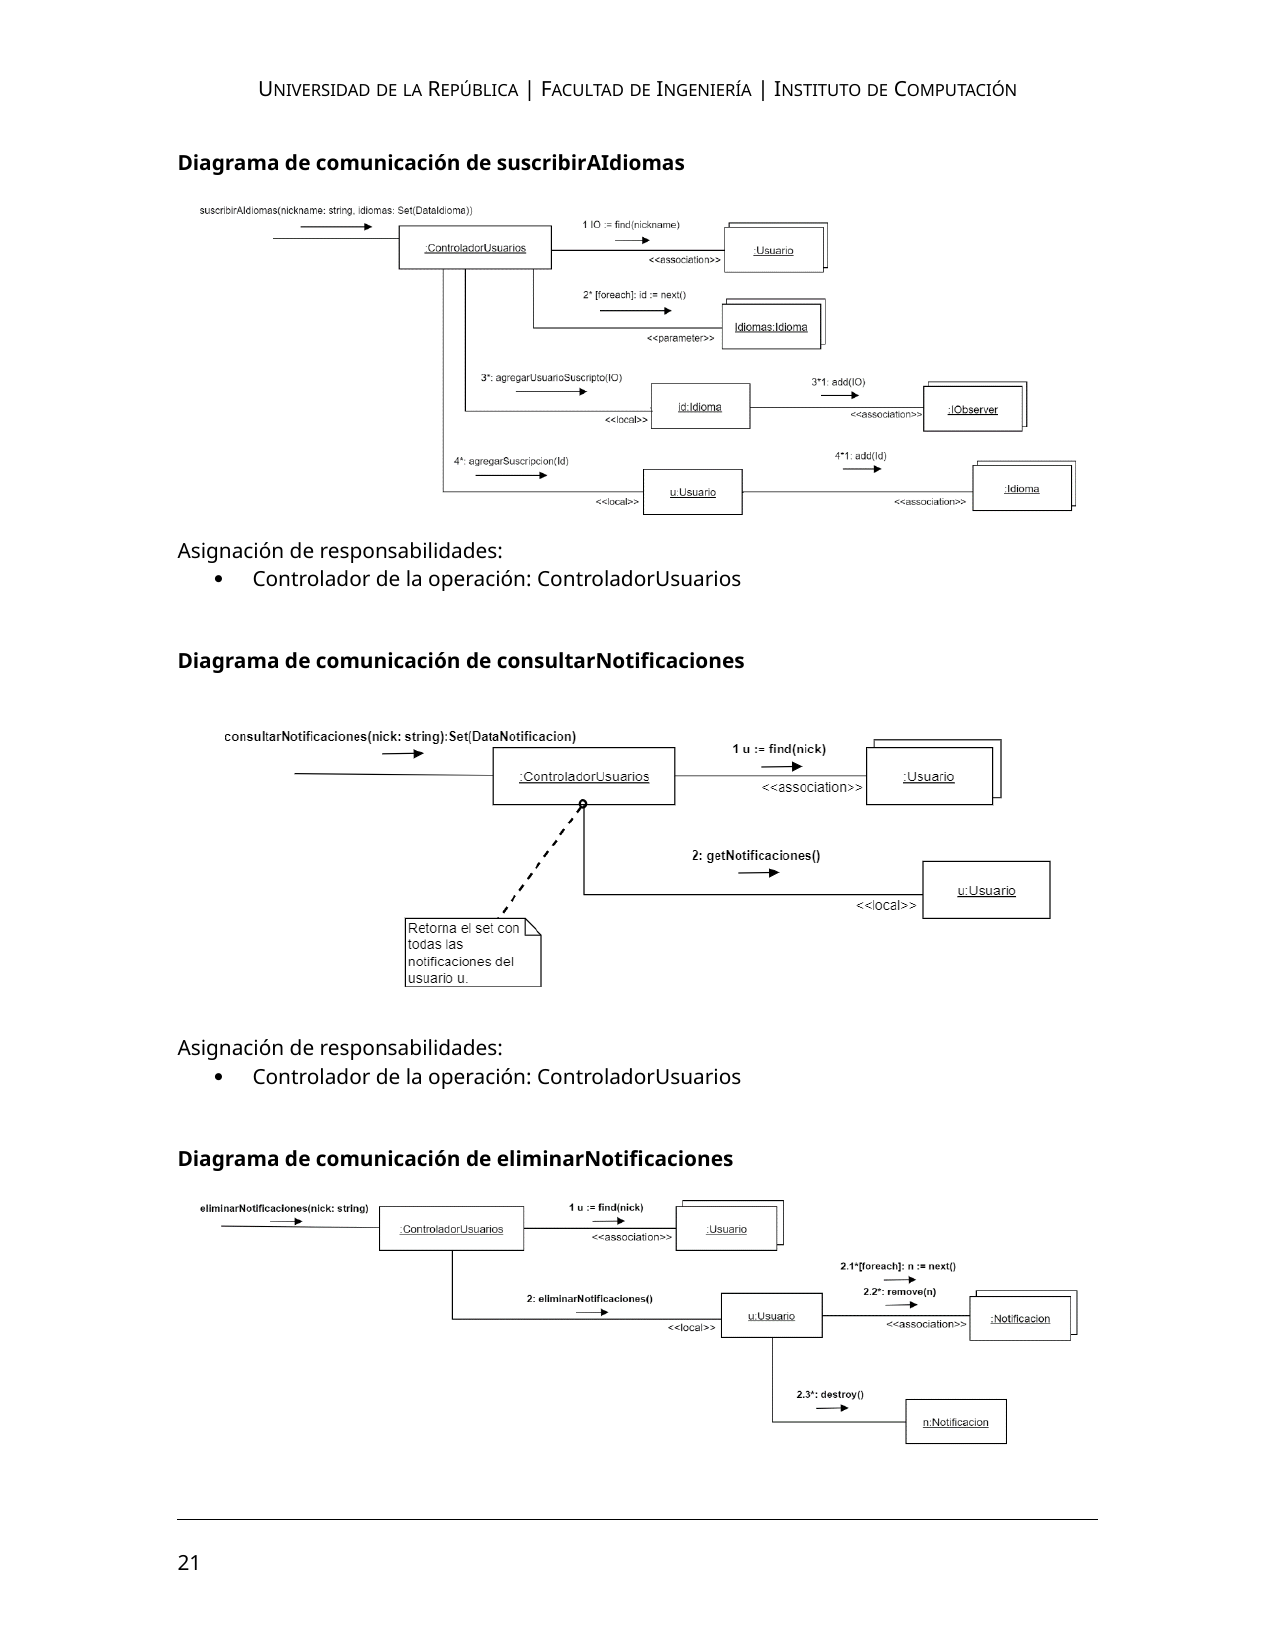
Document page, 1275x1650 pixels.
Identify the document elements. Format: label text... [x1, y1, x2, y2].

list Controlador de la operación: ControladorUsuarios [215, 564, 1098, 593]
list Controlador de la operación: ControladorUsuarios [215, 1062, 1098, 1090]
subtitle Diagrama de comunicación de suscribirAIdiomas [177, 148, 1098, 176]
subtitle Diagrama de comunicación de eliminarNotificaciones [177, 1144, 1098, 1172]
text Asignación de responsabilidades: [177, 1034, 1098, 1062]
subtitle Diagrama de comunicación de consultarNotificaciones [177, 646, 1098, 675]
text Asignación de responsabilidades: [177, 537, 1098, 564]
